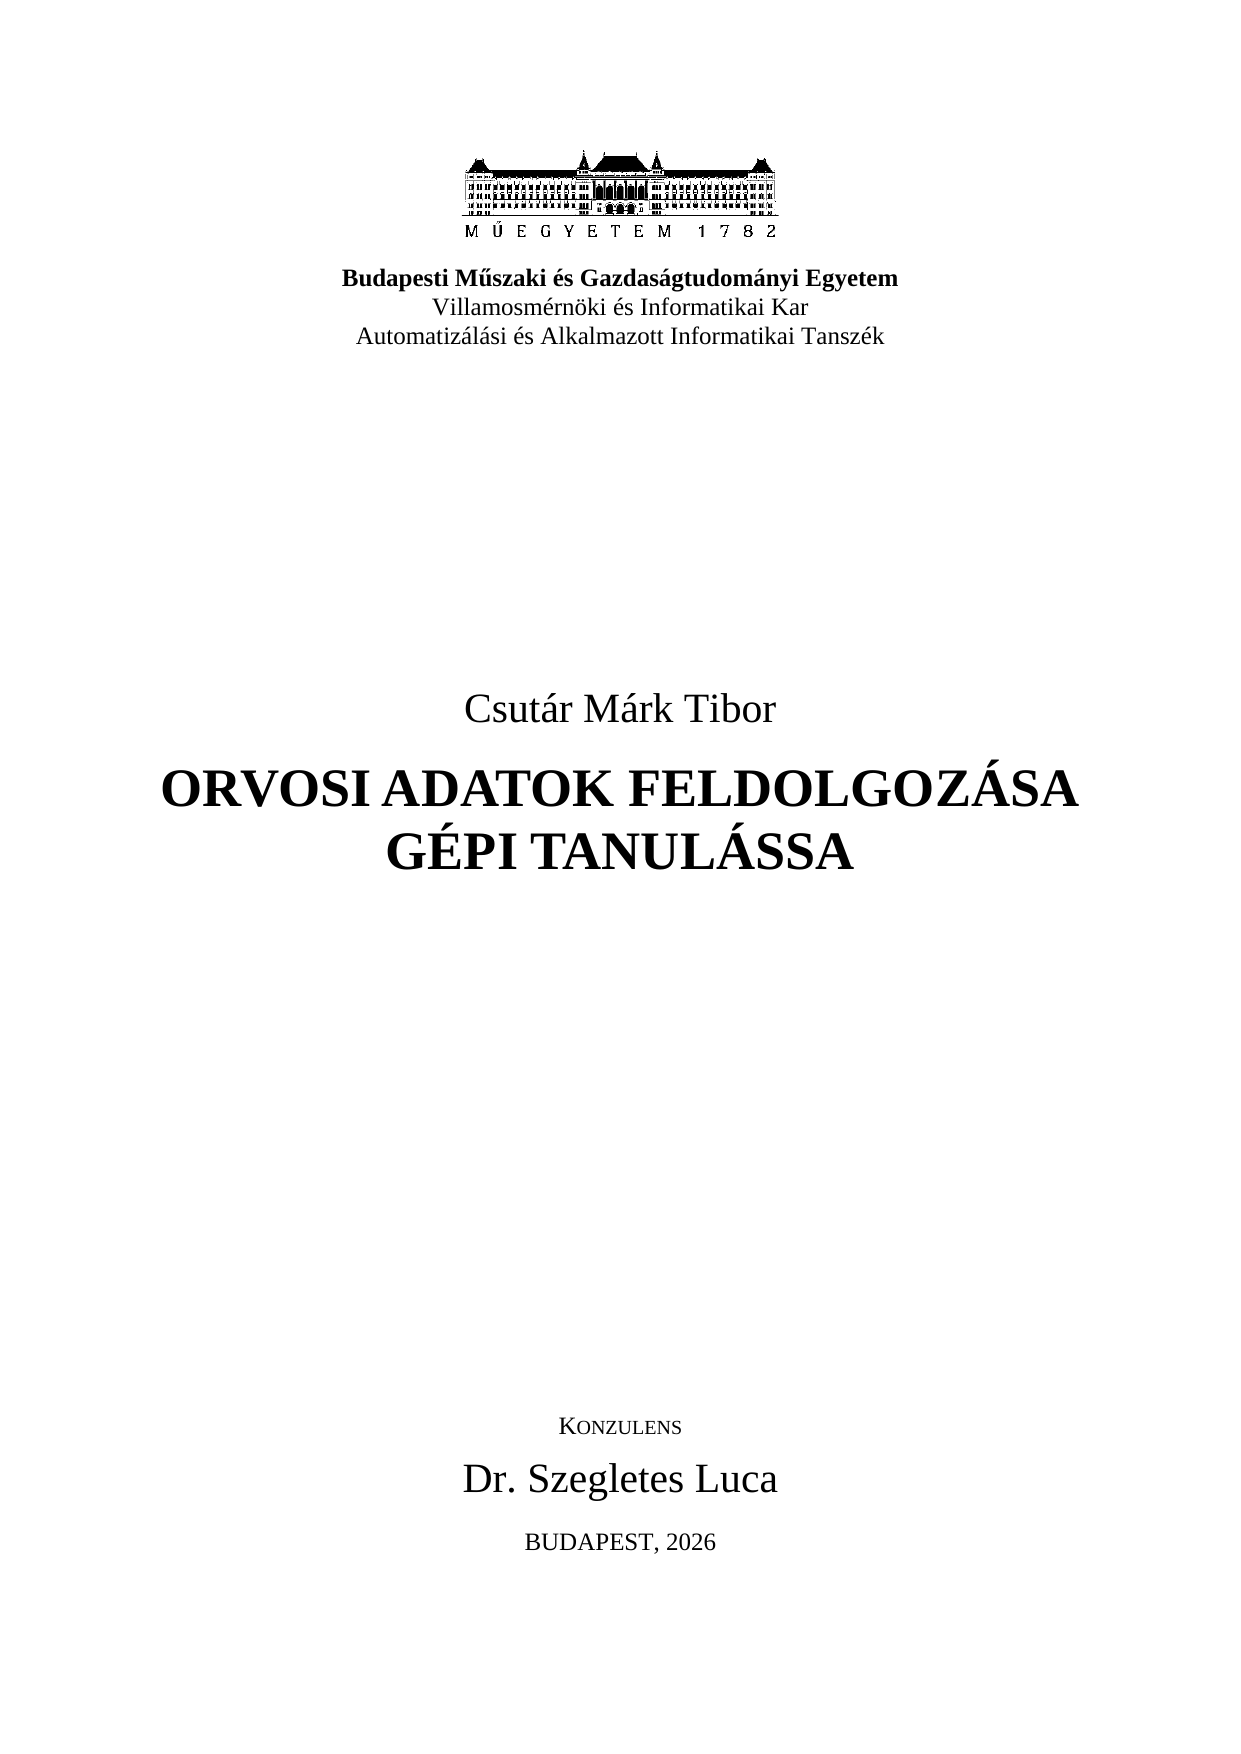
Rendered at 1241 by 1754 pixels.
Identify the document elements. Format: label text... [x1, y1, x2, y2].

text BUDAPEST, 2026 [148, 1527, 1092, 1556]
text Automatizálási és Alkalmazott Informatikai Tanszék [148, 321, 1092, 349]
text Budapesti Műszaki és Gazdaságtudományi Egyetem [148, 263, 1092, 292]
text Csutár Márk Tibor [148, 683, 1092, 731]
picture [461, 147, 779, 237]
text Konzulens [148, 1411, 1092, 1439]
text Villamosmérnöki és Informatikai Kar [148, 292, 1092, 321]
text Dr. Szegletes Luca [148, 1454, 1092, 1502]
title Orvosi adatok feldolgozása gépi tanulássa [148, 756, 1092, 881]
